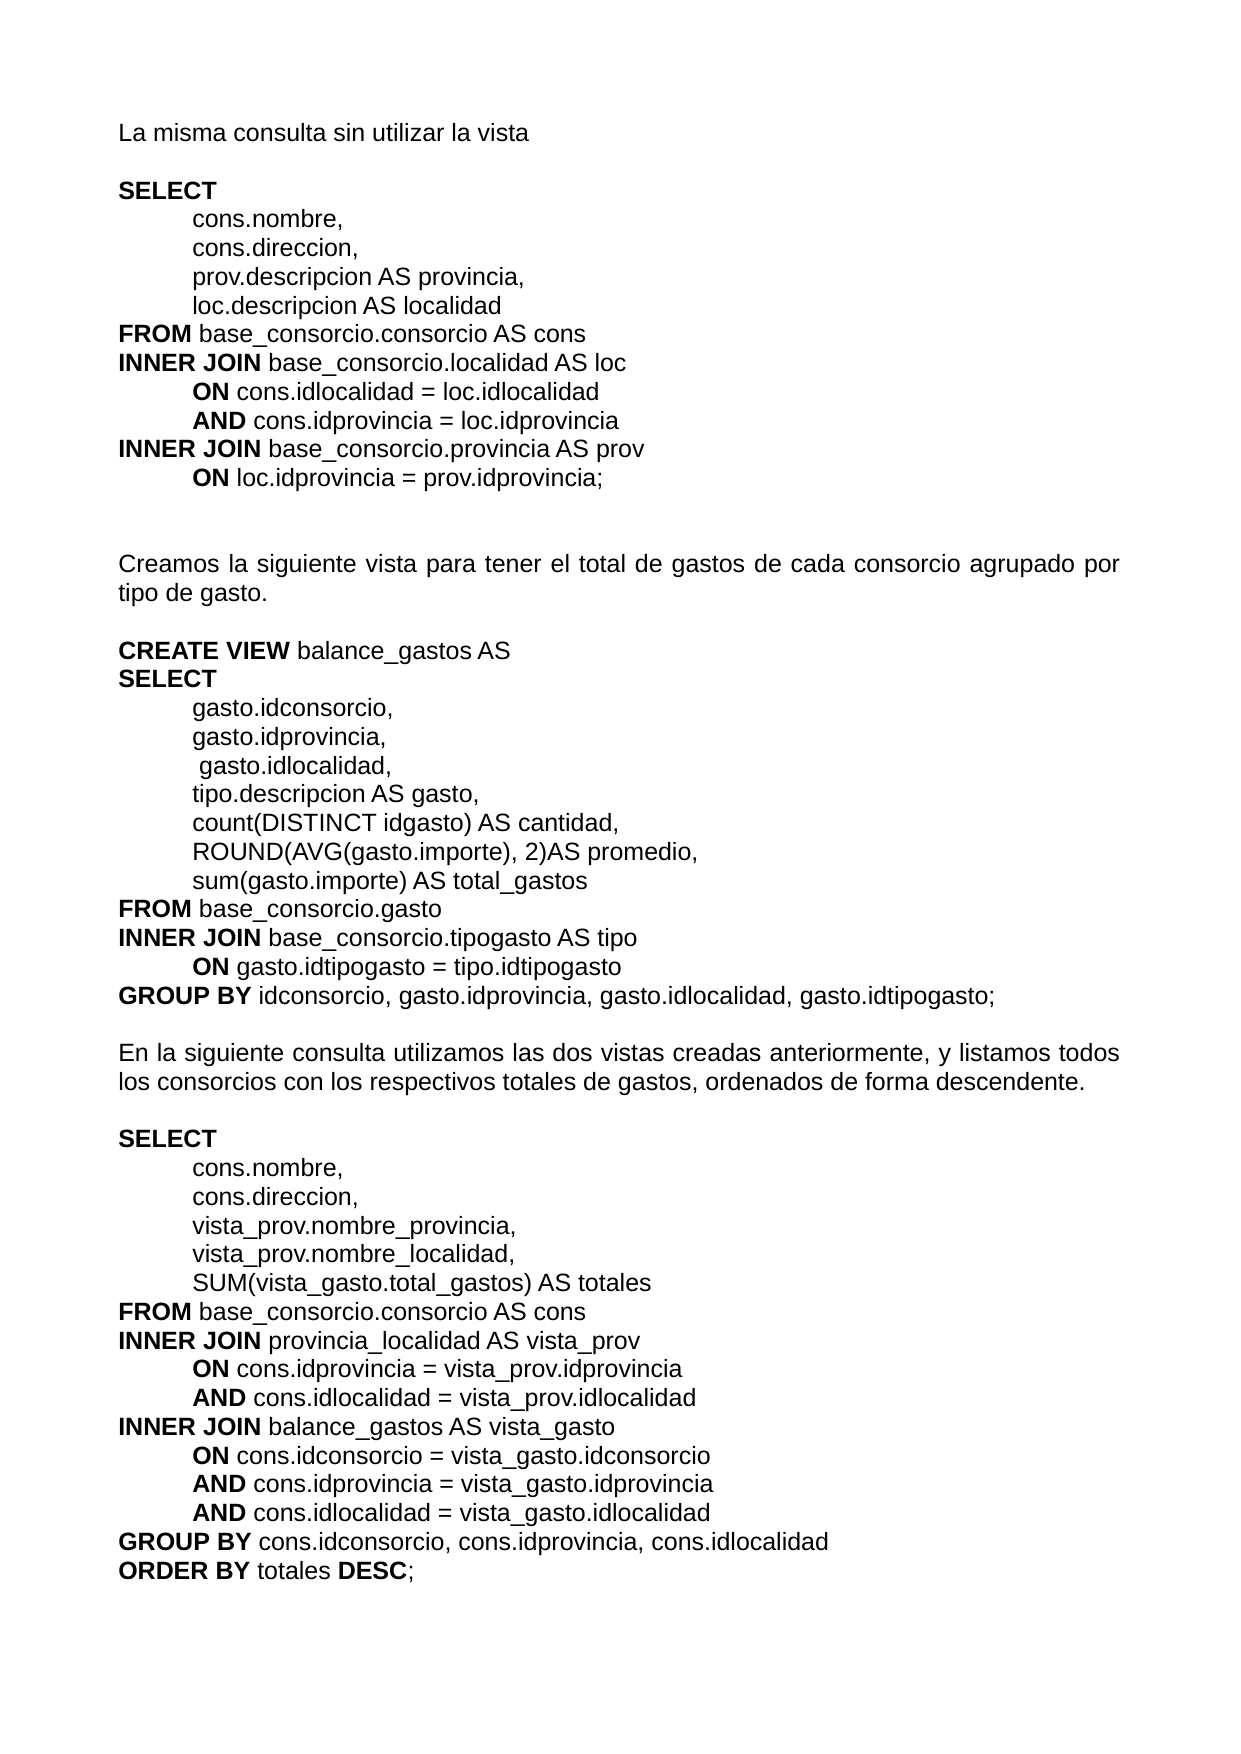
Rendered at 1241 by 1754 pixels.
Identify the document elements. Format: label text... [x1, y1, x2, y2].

text ROUND(AVG(gasto.importe), 2)AS promedio, [118, 837, 1122, 866]
text AND cons.idlocalidad = vista_prov.idlocalidad [118, 1383, 1122, 1412]
text La misma consulta sin utilizar la vista [118, 118, 1122, 147]
text FROM base_consorcio.gasto [118, 894, 1122, 923]
text vista_prov.nombre_localidad, [118, 1239, 1122, 1268]
text SELECT [118, 176, 1122, 204]
text ORDER BY totales DESC; [118, 1556, 1122, 1584]
text ON gasto.idtipogasto = tipo.idtipogasto [118, 952, 1122, 981]
text ON cons.idprovincia = vista_prov.idprovincia [118, 1354, 1122, 1383]
text tipo.descripcion AS gasto, [118, 779, 1122, 808]
text prov.descripcion AS provincia, [118, 262, 1122, 291]
text ON cons.idlocalidad = loc.idlocalidad [118, 377, 1122, 406]
text gasto.idlocalidad, [118, 751, 1122, 779]
text CREATE VIEW balance_gastos AS [118, 636, 1122, 664]
text AND cons.idprovincia = vista_gasto.idprovincia [118, 1469, 1122, 1498]
text SELECT [118, 1124, 1122, 1153]
text GROUP BY idconsorcio, gasto.idprovincia, gasto.idlocalidad, gasto.idtipogasto; [118, 981, 1122, 1009]
text INNER JOIN base_consorcio.provincia AS prov [118, 434, 1122, 463]
text ON loc.idprovincia = prov.idprovincia; [118, 463, 1122, 492]
text SUM(vista_gasto.total_gastos) AS totales [118, 1268, 1122, 1297]
text AND cons.idprovincia = loc.idprovincia [118, 406, 1122, 434]
text count(DISTINCT idgasto) AS cantidad, [118, 808, 1122, 837]
text loc.descripcion AS localidad [118, 291, 1122, 319]
text INNER JOIN base_consorcio.tipogasto AS tipo [118, 923, 1122, 952]
text cons.direccion, [118, 1182, 1122, 1211]
text INNER JOIN base_consorcio.localidad AS loc [118, 348, 1122, 377]
text cons.nombre, [118, 1153, 1122, 1182]
text FROM base_consorcio.consorcio AS cons [118, 1297, 1122, 1326]
text INNER JOIN balance_gastos AS vista_gasto [118, 1412, 1122, 1441]
text ON cons.idconsorcio = vista_gasto.idconsorcio [118, 1441, 1122, 1469]
text FROM base_consorcio.consorcio AS cons [118, 319, 1122, 348]
text cons.nombre, [118, 204, 1122, 233]
text cons.direccion, [118, 233, 1122, 262]
text sum(gasto.importe) AS total_gastos [118, 866, 1122, 894]
text INNER JOIN provincia_localidad AS vista_prov [118, 1326, 1122, 1354]
text En la siguiente consulta utilizamos las dos vistas creadas anteriormente, y listamos todos los consorcios con los respectivos totales de gastos, ordenados de forma descendente. [118, 1038, 1122, 1096]
text SELECT [118, 664, 1122, 693]
text gasto.idprovincia, [118, 722, 1122, 751]
text Creamos la siguiente vista para tener el total de gastos de cada consorcio agrupado por tipo de gasto. [118, 549, 1122, 607]
text vista_prov.nombre_provincia, [118, 1211, 1122, 1239]
text GROUP BY cons.idconsorcio, cons.idprovincia, cons.idlocalidad [118, 1527, 1122, 1556]
text gasto.idconsorcio, [118, 693, 1122, 722]
text AND cons.idlocalidad = vista_gasto.idlocalidad [118, 1498, 1122, 1527]
